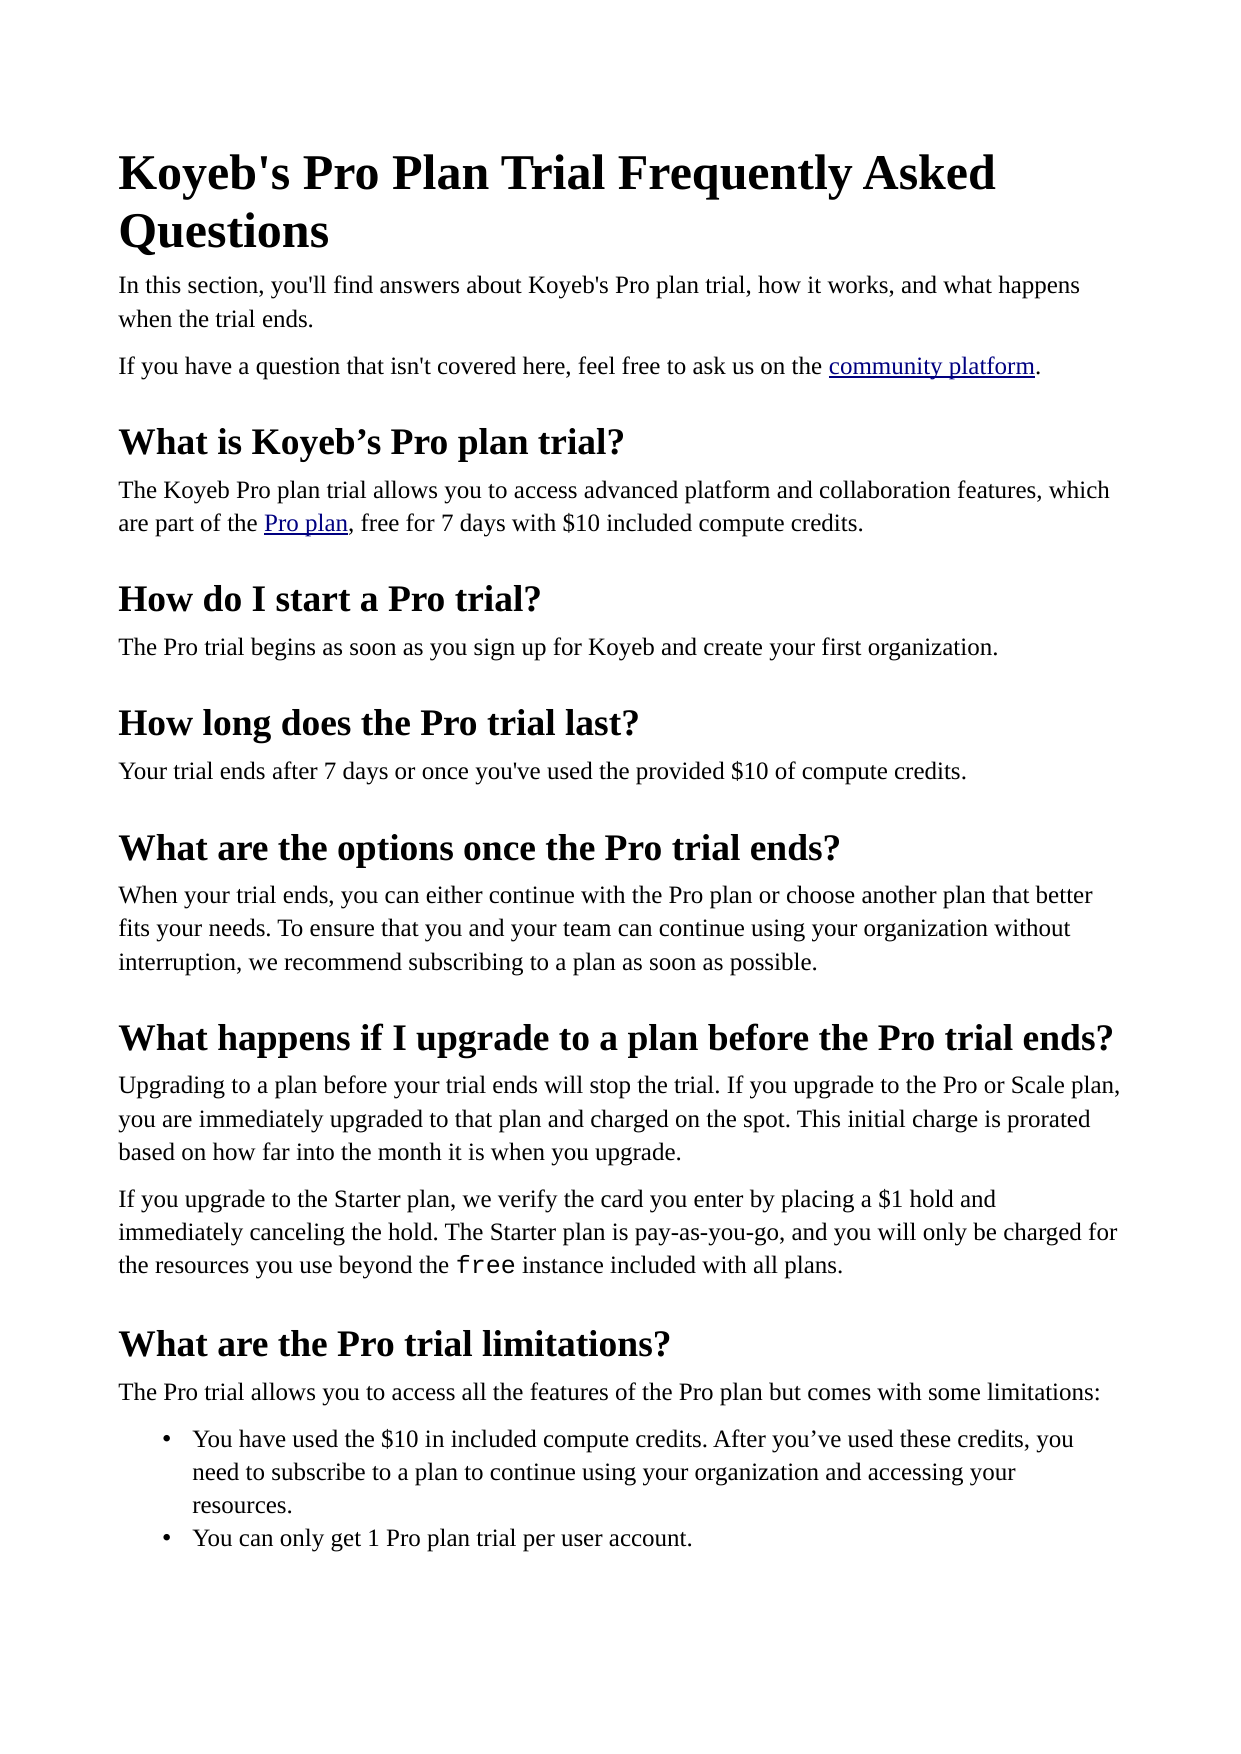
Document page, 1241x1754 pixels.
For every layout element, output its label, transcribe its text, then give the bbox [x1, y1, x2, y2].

list You have used the $10 in included compute credits. After you’ve used these credits, you need to subscribe to a plan to continue using your organization and accessing your resources. [162, 1424, 1122, 1519]
text If you upgrade to the Starter plan, we verify the card you enter by placing a $1 hold and immediately canceling the hold. The Starter plan is pay-as-you-go, and you will only be charged for the resources you use beyond the free instance included with all plans. [118, 1184, 1122, 1281]
subtitle What happens if I upgrade to a plan before the Pro trial ends? [118, 1015, 1122, 1058]
subtitle How do I start a Pro trial? [118, 577, 1122, 620]
text When your trial ends, you can either continue with the Pro plan or choose another plan that better fits your needs. To ensure that you and your team can continue using your organization without interruption, we recommend subscribing to a plan as soon as possible. [118, 881, 1122, 975]
text Upgrading to a plan before your trial ends will stop the trial. If you upgrade to the Pro or Scale plan, you are immediately upgraded to that plan and charged on the spot. This initial charge is prorated based on how far into the month it is when you upgrade. [118, 1071, 1122, 1165]
subtitle How long does the Pro trial last? [118, 701, 1122, 744]
text In this section, you'll find answers about Koyeb's Pro plan trial, how it works, and what happens when the trial ends. [118, 271, 1122, 332]
text If you have a question that isn't covered here, feel free to ask us on the community platform. [118, 351, 1122, 380]
text The Pro trial begins as soon as you sign up for Koyeb and create your first organization. [118, 632, 1122, 661]
subtitle What is Koyeb’s Pro plan trial? [118, 420, 1122, 463]
subtitle What are the options once the Pro trial ends? [118, 825, 1122, 868]
subtitle Koyeb's Pro Plan Trial Frequently Asked Questions [118, 143, 1122, 258]
text The Koyeb Pro plan trial allows you to access advanced platform and collaboration features, which are part of the Pro plan, free for 7 days with $10 included compute credits. [118, 475, 1122, 537]
subtitle What are the Pro trial limitations? [118, 1321, 1122, 1364]
list You can only get 1 Pro plan trial per user account. [162, 1523, 1122, 1552]
text Your trial ends after 7 days or once you've used the provided $10 of compute credits. [118, 756, 1122, 785]
text The Pro trial allows you to access all the features of the Pro plan but comes with some limitations: [118, 1377, 1122, 1406]
